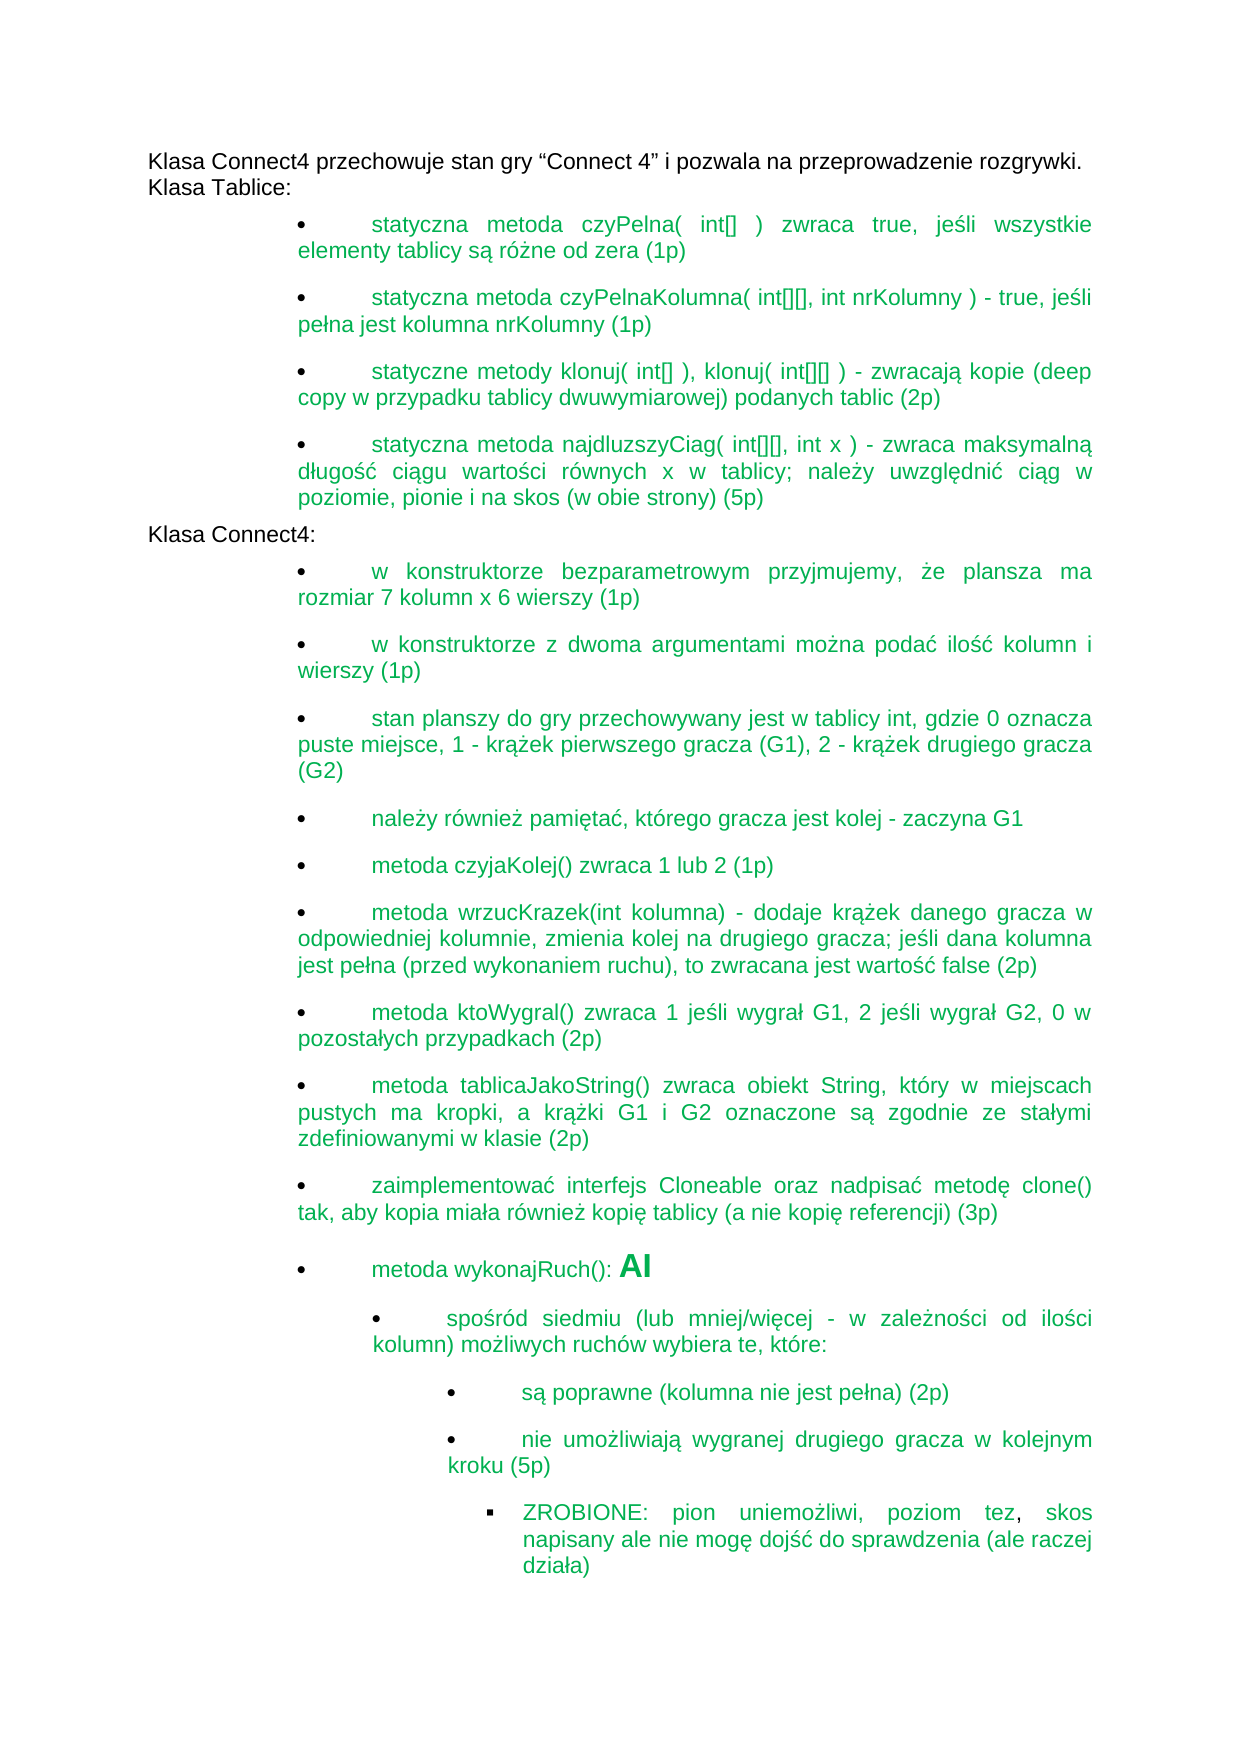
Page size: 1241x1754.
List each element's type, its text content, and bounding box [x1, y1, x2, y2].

list metoda wrzucKrazek(int kolumna) - dodaje krążek danego gracza w odpowiedniej kolumnie, zmienia kolej na drugiego gracza; jeśli dana kolumna jest pełna (przed wykonaniem ruchu), to zwracana jest wartość false (2p) [298, 899, 1093, 978]
list stan planszy do gry przechowywany jest w tablicy int, gdzie 0 oznacza puste miejsce, 1 - krążek pierwszego gracza (G1), 2 - krążek drugiego gracza (G2) [298, 705, 1093, 784]
text Klasa Tablice: [148, 174, 1093, 200]
list metoda tablicaJakoString() zwraca obiekt String, który w miejscach pustych ma kropki, a krążki G1 i G2 oznaczone są zgodnie ze stałymi zdefiniowanymi w klasie (2p) [298, 1072, 1093, 1151]
list ZROBIONE: pion uniemożliwi, poziom tez, skos napisany ale nie mogę dojść do sprawdzenia (ale raczej działa) [485, 1499, 1093, 1578]
list metoda wykonajRuch(): AI [298, 1246, 1093, 1284]
list należy również pamiętać, którego gracza jest kolej - zaczyna G1 [298, 804, 1093, 831]
list spośród siedmiu (lub mniej/więcej - w zależności od ilości kolumn) możliwych ruchów wybiera te, które: [373, 1305, 1093, 1358]
list statyczna metoda czyPelnaKolumna( int[][], int nrKolumny ) - true, jeśli pełna jest kolumna nrKolumny (1p) [298, 284, 1093, 337]
text Klasa Connect4 przechowuje stan gry “Connect 4” i pozwala na przeprowadzenie rozgrywki. [148, 148, 1093, 174]
list statyczne metody klonuj( int[] ), klonuj( int[][] ) - zwracają kopie (deep copy w przypadku tablicy dwuwymiarowej) podanych tablic (2p) [298, 358, 1093, 411]
list nie umożliwiają wygranej drugiego gracza w kolejnym kroku (5p) [448, 1426, 1093, 1478]
list metoda czyjaKolej() zwraca 1 lub 2 (1p) [298, 852, 1093, 878]
text Klasa Connect4: [148, 521, 1093, 547]
list statyczna metoda czyPelna( int[] ) zwraca true, jeśli wszystkie elementy tablicy są różne od zera (1p) [298, 211, 1093, 263]
list w konstruktorze bezparametrowym przyjmujemy, że plansza ma rozmiar 7 kolumn x 6 wierszy (1p) [298, 558, 1093, 610]
list metoda ktoWygral() zwraca 1 jeśli wygrał G1, 2 jeśli wygrał G2, 0 w pozostałych przypadkach (2p) [298, 999, 1093, 1052]
list zaimplementować interfejs Cloneable oraz nadpisać metodę clone() tak, aby kopia miała również kopię tablicy (a nie kopię referencji) (3p) [298, 1172, 1093, 1225]
list są poprawne (kolumna nie jest pełna) (2p) [448, 1379, 1093, 1405]
list w konstruktorze z dwoma argumentami można podać ilość kolumn i wierszy (1p) [298, 631, 1093, 684]
list statyczna metoda najdluzszyCiag( int[][], int x ) - zwraca maksymalną długość ciągu wartości równych x w tablicy; należy uwzględnić ciąg w poziomie, pionie i na skos (w obie strony) (5p) [298, 431, 1093, 510]
